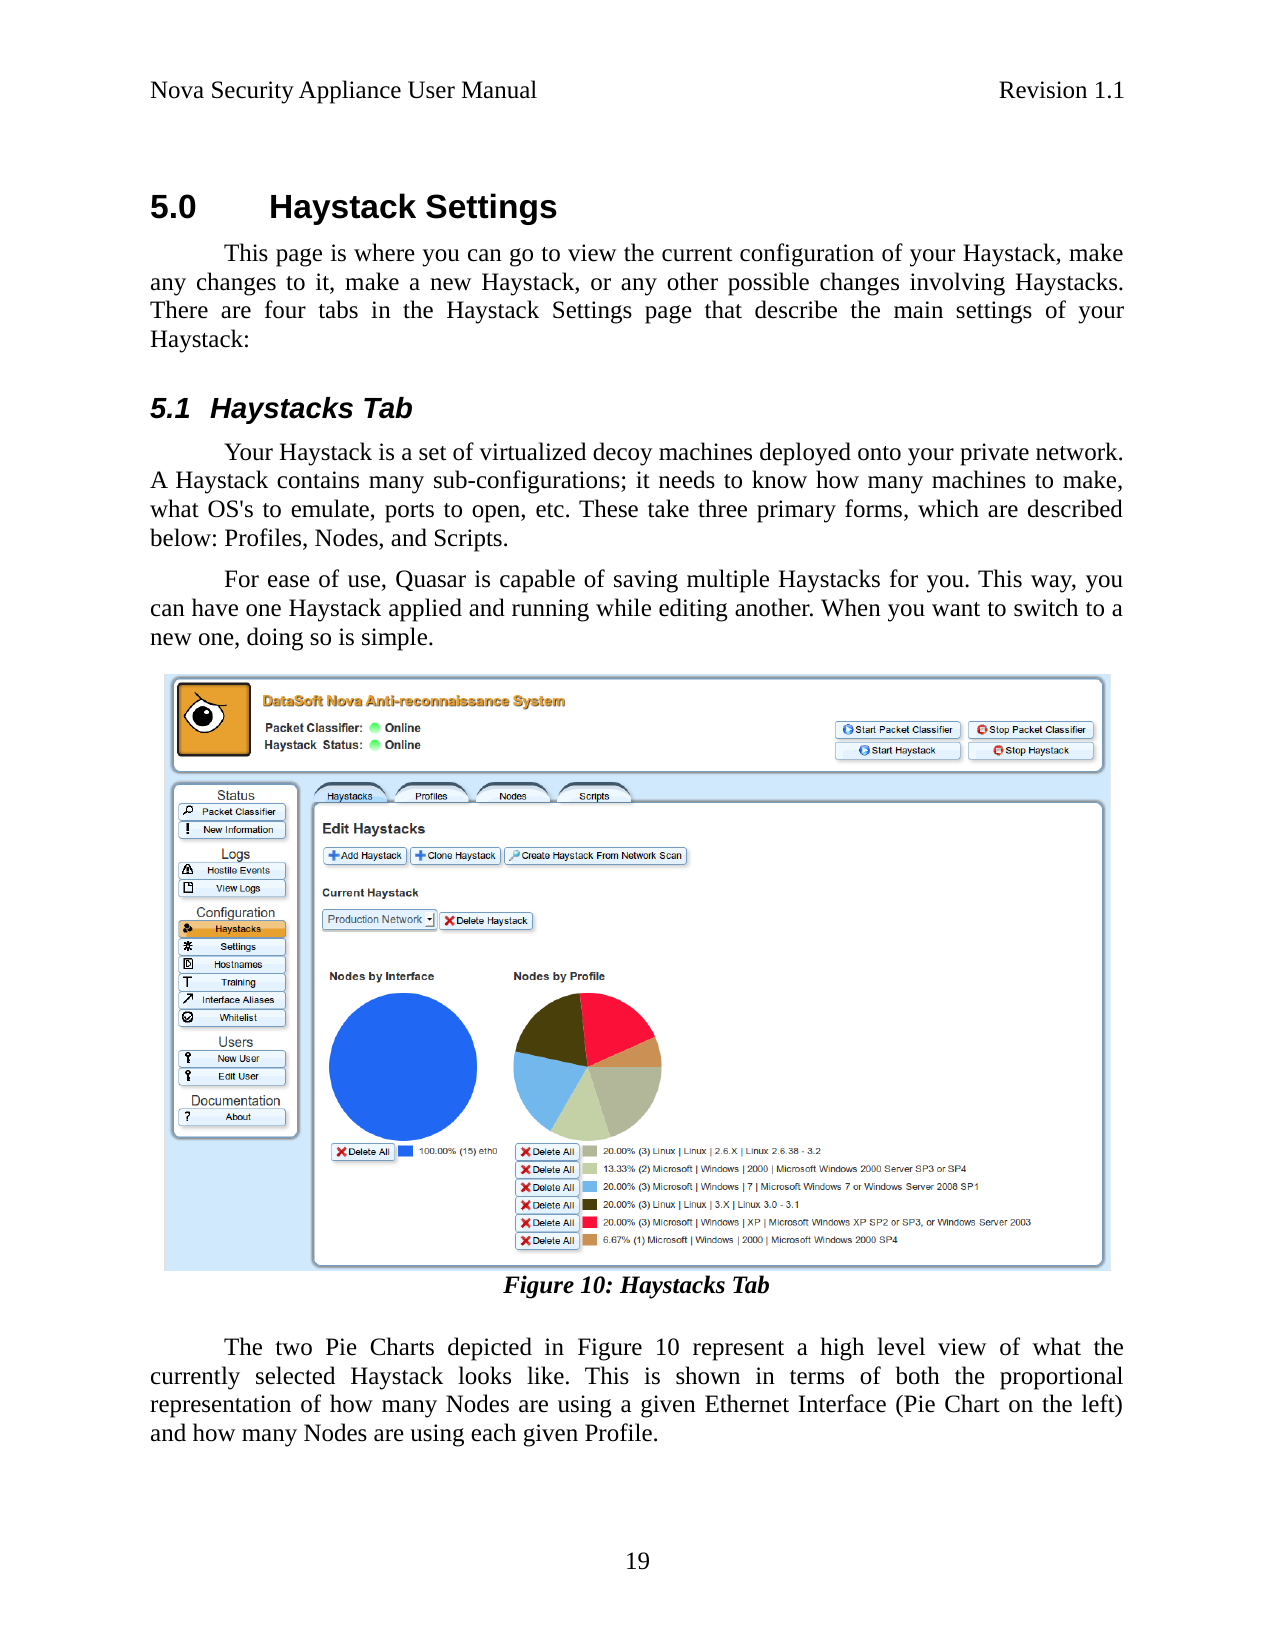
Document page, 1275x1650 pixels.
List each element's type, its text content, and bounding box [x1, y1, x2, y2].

text Your Haystack is a set of virtualized decoy machines deployed onto your private network. A Haystack contains many sub-configurations; it needs to know how many machines to make, what OS's to emulate, ports to open, etc. These take three primary forms, which are described below: Profiles, Nodes, and Scripts. [150, 437, 1125, 552]
text The two Pie Charts depicted in Figure 10 represent a high level view of what the currently selected Haystack looks like. This is shown in terms of both the proportional representation of how many Nodes are using a given Ethernet Interface (Pie Chart on the left) and how many Nodes are using each given Profile. [150, 663, 1125, 1447]
text This page is where you can go to view the current configuration of your Haystack, make any changes to it, make a new Haystack, or any other possible changes involving Haystacks. There are four tabs in the Haystack Settings page that describe the main settings of your Haystack: [150, 238, 1125, 353]
text Figure 10: Haystacks Tab [160, 687, 1115, 1299]
subtitle Haystacks Tab [150, 391, 1125, 424]
subtitle Haystack Settings [150, 187, 1125, 226]
text For ease of use, Quasar is capable of saving multiple Haystacks for you. This way, you can have one Haystack applied and running while editing another. When you want to switch to a new one, doing so is simple. [150, 564, 1125, 650]
picture [164, 674, 1111, 1271]
